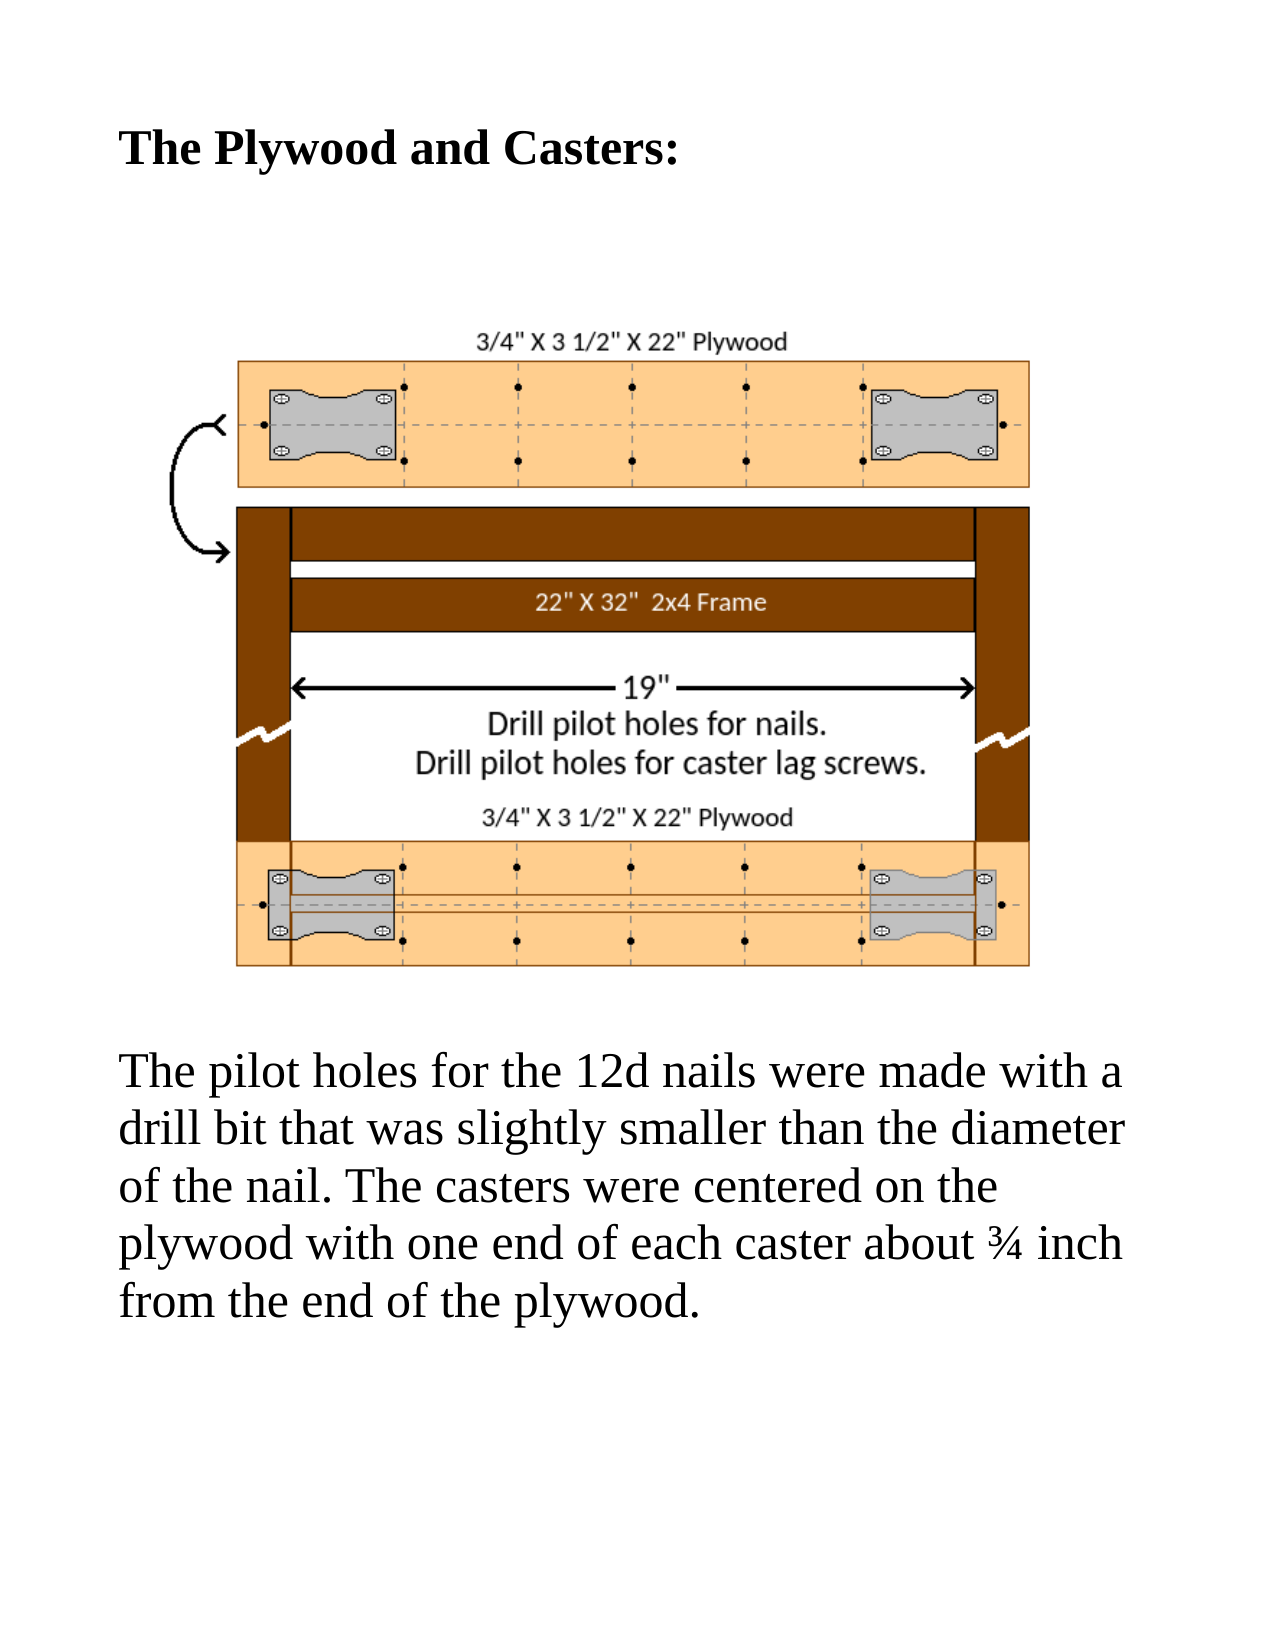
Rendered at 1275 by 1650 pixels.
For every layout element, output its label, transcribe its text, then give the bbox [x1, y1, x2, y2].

text The pilot holes for the 12d nails were made with a drill bit that was slightly smaller than the diameter of the nail. The casters were centered on the plywood with one end of each caster about ¾ inch from the end of the plywood. [118, 1041, 1157, 1328]
picture [118, 290, 1157, 984]
text The Plywood and Casters: [118, 118, 1157, 176]
